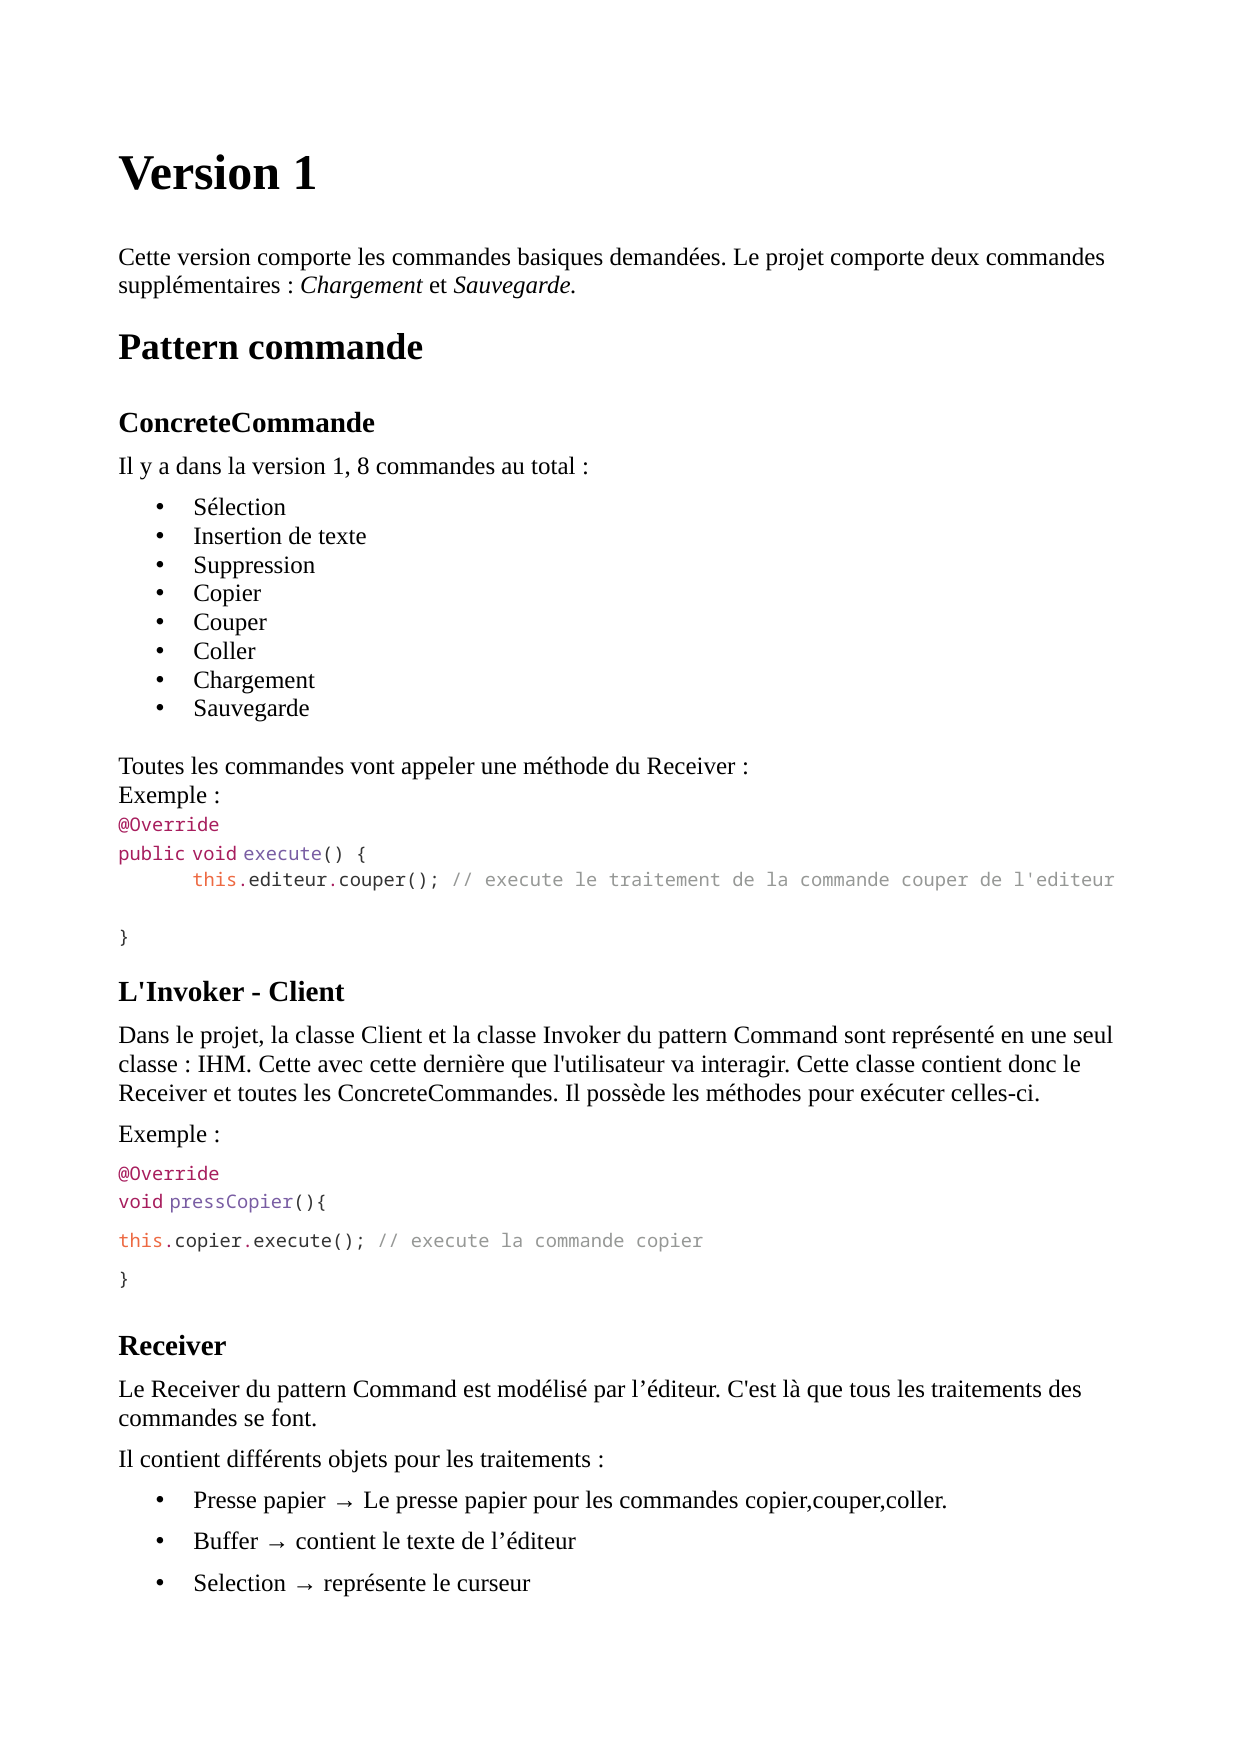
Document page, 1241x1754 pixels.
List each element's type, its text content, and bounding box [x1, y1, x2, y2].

text public void execute() { [118, 837, 1122, 866]
text Exemple : [118, 780, 1122, 808]
text @Override [118, 808, 1122, 837]
subtitle L'Invoker - Client [118, 974, 1122, 1008]
subtitle Receiver [118, 1328, 1122, 1361]
text Le Receiver du pattern Command est modélisé par l’éditeur. C'est là que tous les traitements des commandes se font. [118, 1374, 1122, 1431]
list Couper [156, 607, 1122, 636]
list Sauvegarde [156, 693, 1122, 722]
text Il y a dans la version 1, 8 commandes au total : [118, 451, 1122, 480]
list Suppression [156, 550, 1122, 578]
list Chargement [156, 665, 1122, 693]
text void pressCopier(){ [118, 1186, 1122, 1214]
text Dans le projet, la classe Client et la classe Invoker du pattern Command sont représenté en une seul classe : IHM. Cette avec cette dernière que l'utilisateur va interagir. Cette classe contient donc le Receiver et toutes les ConcreteCommandes. Il possède les méthodes pour exécuter celles-ci. [118, 1020, 1122, 1106]
text @Override [118, 1160, 1122, 1186]
text this.copier.execute(); // execute la commande copier [118, 1227, 1122, 1252]
subtitle Pattern commande [118, 324, 1122, 367]
text Cette version comporte les commandes basiques demandées. Le projet comporte deux commandes supplémentaires : Chargement et Sauvegarde. [118, 242, 1122, 299]
subtitle Version 1 [118, 143, 1122, 201]
text } [118, 1265, 1122, 1290]
text Il contient différents objets pour les traitements : [118, 1444, 1122, 1473]
text this.editeur.couper(); // execute le traitement de la commande couper de l'editeur [118, 866, 1122, 920]
list Presse papier → Le presse papier pour les commandes copier,couper,coller. [156, 1485, 1122, 1514]
list Coller [156, 636, 1122, 665]
text } [118, 920, 1122, 949]
text Toutes les commandes vont appeler une méthode du Receiver : [118, 751, 1122, 780]
list Insertion de texte [156, 521, 1122, 550]
subtitle ConcreteCommande [118, 405, 1122, 438]
text Exemple : [118, 1119, 1122, 1148]
list Sélection [156, 492, 1122, 521]
list Copier [156, 578, 1122, 607]
list Buffer → contient le texte de l’éditeur [156, 1526, 1122, 1555]
list Selection → représente le curseur [156, 1568, 1122, 1596]
